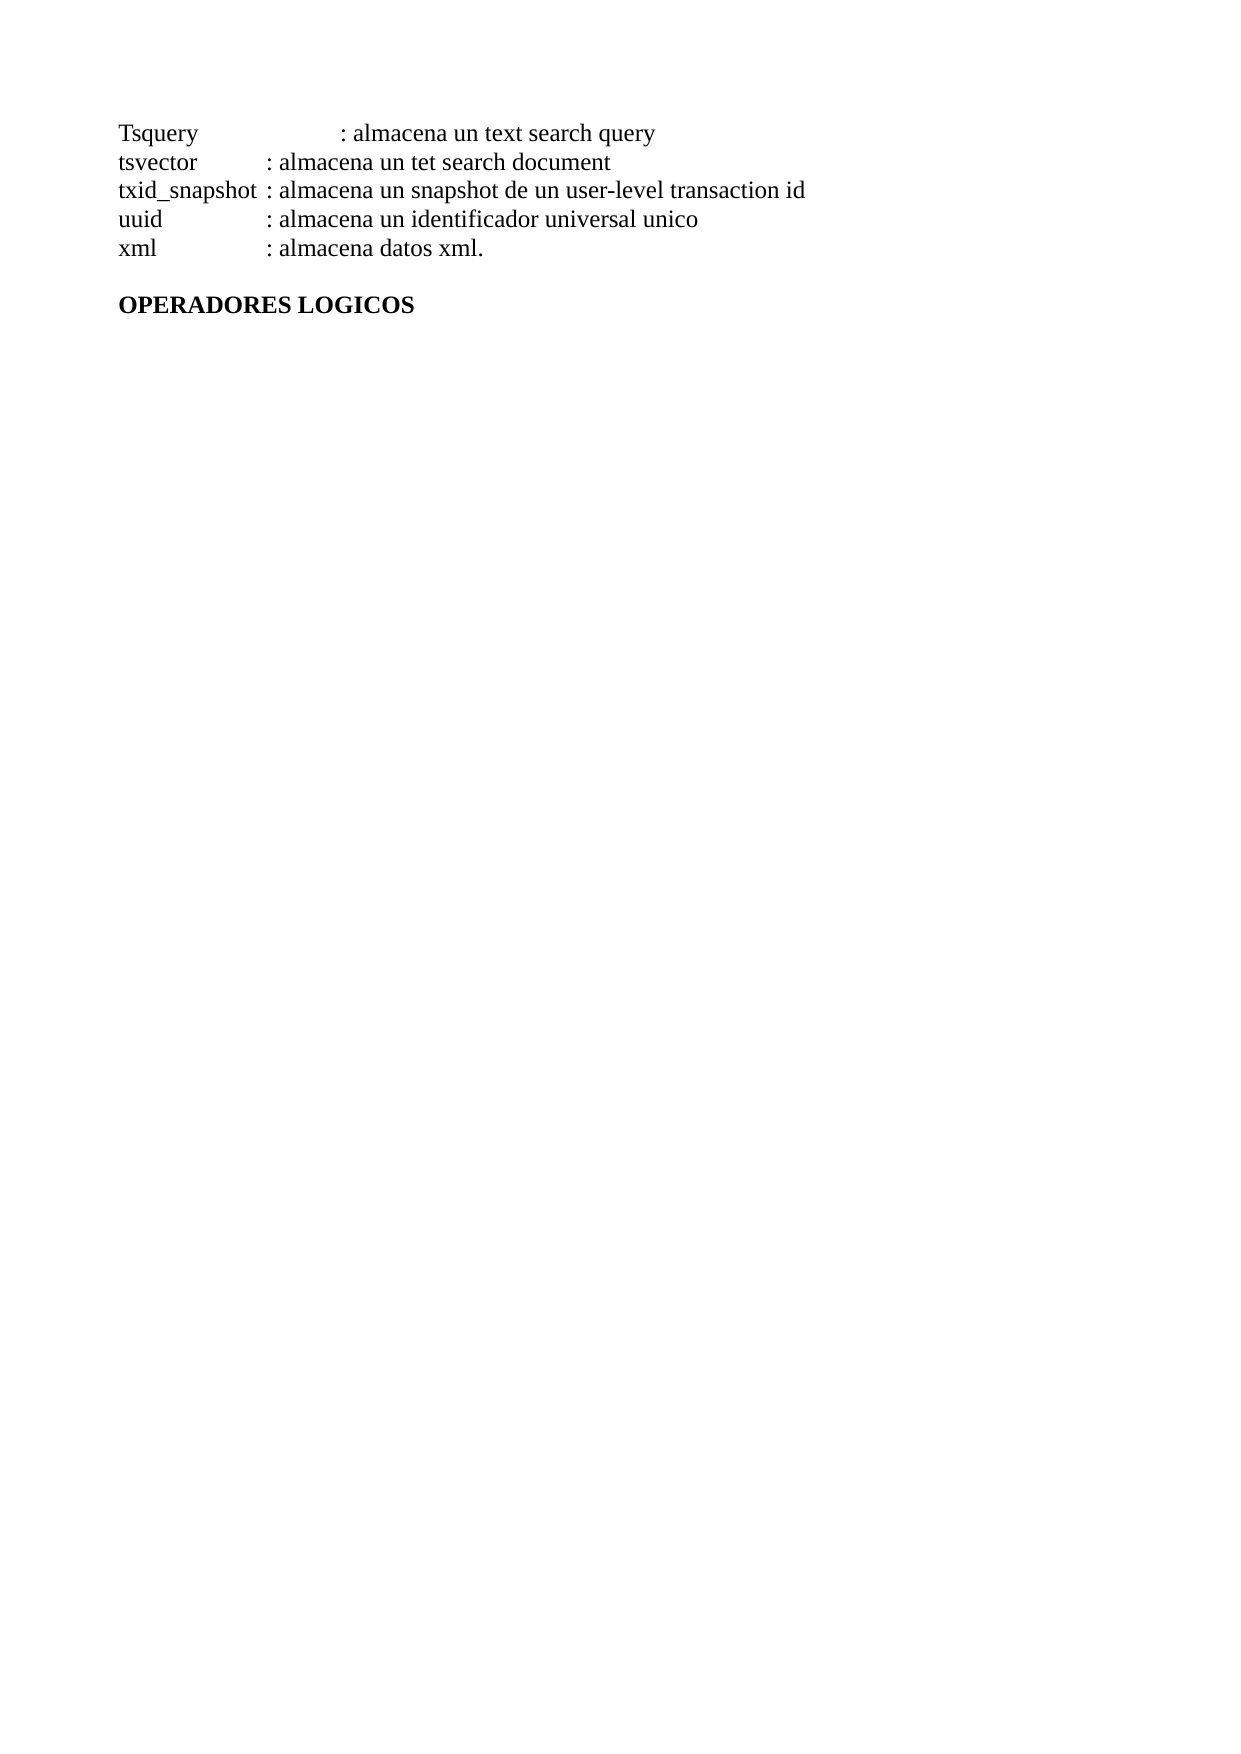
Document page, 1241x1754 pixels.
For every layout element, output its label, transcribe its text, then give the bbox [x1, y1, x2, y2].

text uuid : almacena un identificador universal unico [118, 204, 1122, 233]
text Tsquery : almacena un text search query [118, 118, 1122, 147]
text txid_snapshot : almacena un snapshot de un user-level transaction id [118, 176, 1122, 204]
text xml : almacena datos xml. [118, 233, 1122, 262]
text OPERADORES LOGICOS [118, 291, 1122, 319]
text tsvector : almacena un tet search document [118, 147, 1122, 176]
